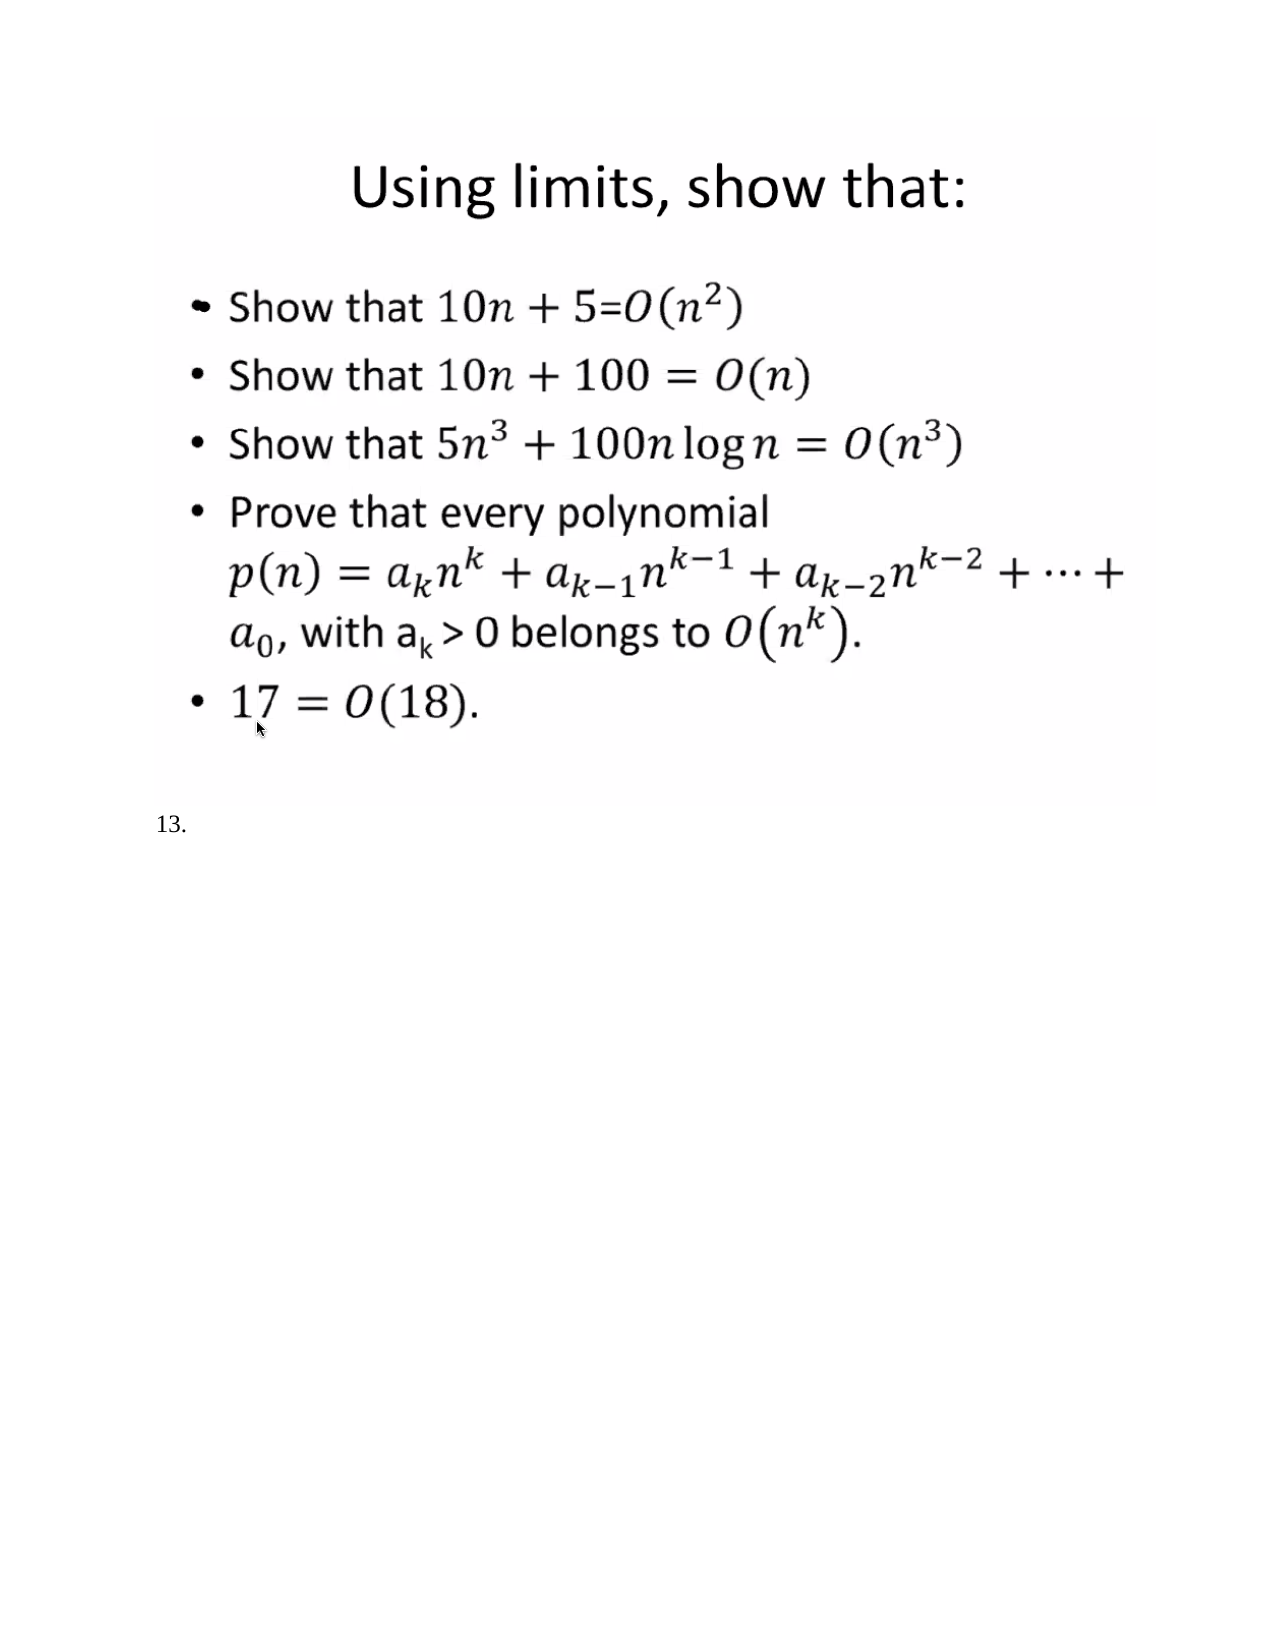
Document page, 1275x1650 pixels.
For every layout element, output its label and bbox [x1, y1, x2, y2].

picture [154, 117, 1156, 806]
